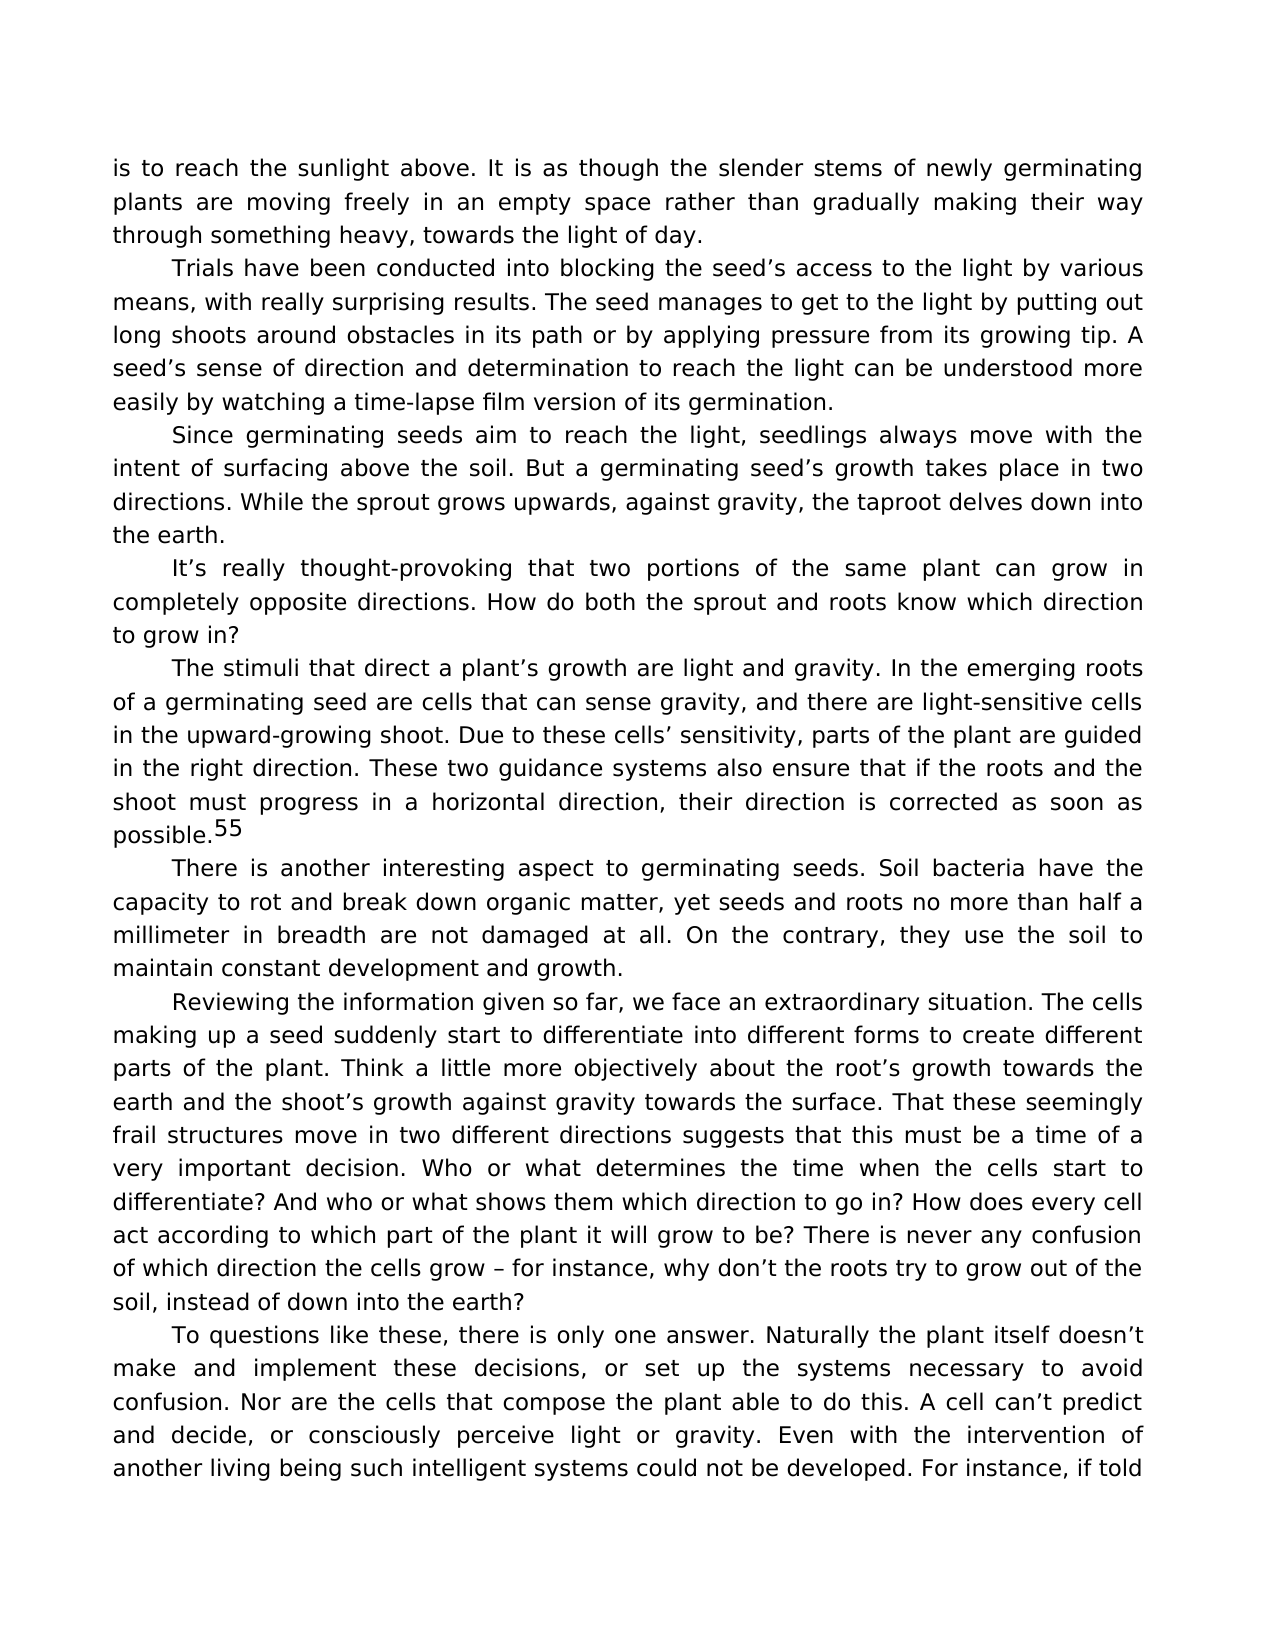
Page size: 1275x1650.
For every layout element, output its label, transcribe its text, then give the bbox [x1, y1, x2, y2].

text is to reach the sunlight above. It is as though the slender stems of newly germinating plants are moving freely in an empty space rather than gradually making their way through something heavy, towards the light of day. [112, 150, 1145, 250]
text Trials have been conducted into blocking the seed’s access to the light by various means, with really surprising results. The seed manages to get to the light by putting out long shoots around obstacles in its path or by applying pressure from its growing tip. A seed’s sense of direction and determination to reach the light can be understood more easily by watching a time-lapse film version of its germination. [112, 250, 1145, 417]
text Reviewing the information given so far, we face an extraordinary situation. The cells making up a seed suddenly start to differentiate into different forms to create different parts of the plant. Think a little more objectively about the root’s growth towards the earth and the shoot’s growth against gravity towards the surface. That these seemingly frail structures move in two different directions suggests that this must be a time of a very important decision. Who or what determines the time when the cells start to differentiate? And who or what shows them which direction to go in? How does every cell act according to which part of the plant it will grow to be? There is never any confusion of which direction the cells grow – for instance, why don’t the roots try to grow out of the soil, instead of down into the earth? [112, 983, 1145, 1317]
text Since germinating seeds aim to reach the light, seedlings always move with the intent of surfacing above the soil. But a germinating seed’s growth takes place in two directions. While the sprout grows upwards, against gravity, the taproot delves down into the earth. [112, 417, 1145, 550]
text There is another interesting aspect to germinating seeds. Soil bacteria have the capacity to rot and break down organic matter, yet seeds and roots no more than half a millimeter in breadth are not damaged at all. On the contrary, they use the soil to maintain constant development and growth. [112, 850, 1145, 983]
text The stimuli that direct a plant’s growth are light and gravity. In the emerging roots of a germinating seed are cells that can sense gravity, and there are light-sensitive cells in the upward-growing shoot. Due to these cells’ sensitivity, parts of the plant are guided in the right direction. These two guidance systems also ensure that if the roots and the shoot must progress in a horizontal direction, their direction is corrected as soon as possible.55 [112, 650, 1145, 850]
text It’s really thought-provoking that two portions of the same plant can grow in completely opposite directions. How do both the sprout and roots know which direction to grow in? [112, 550, 1145, 650]
text To questions like these, there is only one answer. Naturally the plant itself doesn’t make and implement these decisions, or set up the systems necessary to avoid confusion. Nor are the cells that compose the plant able to do this. A cell can’t predict and decide, or consciously perceive light or gravity. Even with the intervention of another living being such intelligent systems could not be developed. For instance, if told [112, 1317, 1145, 1483]
